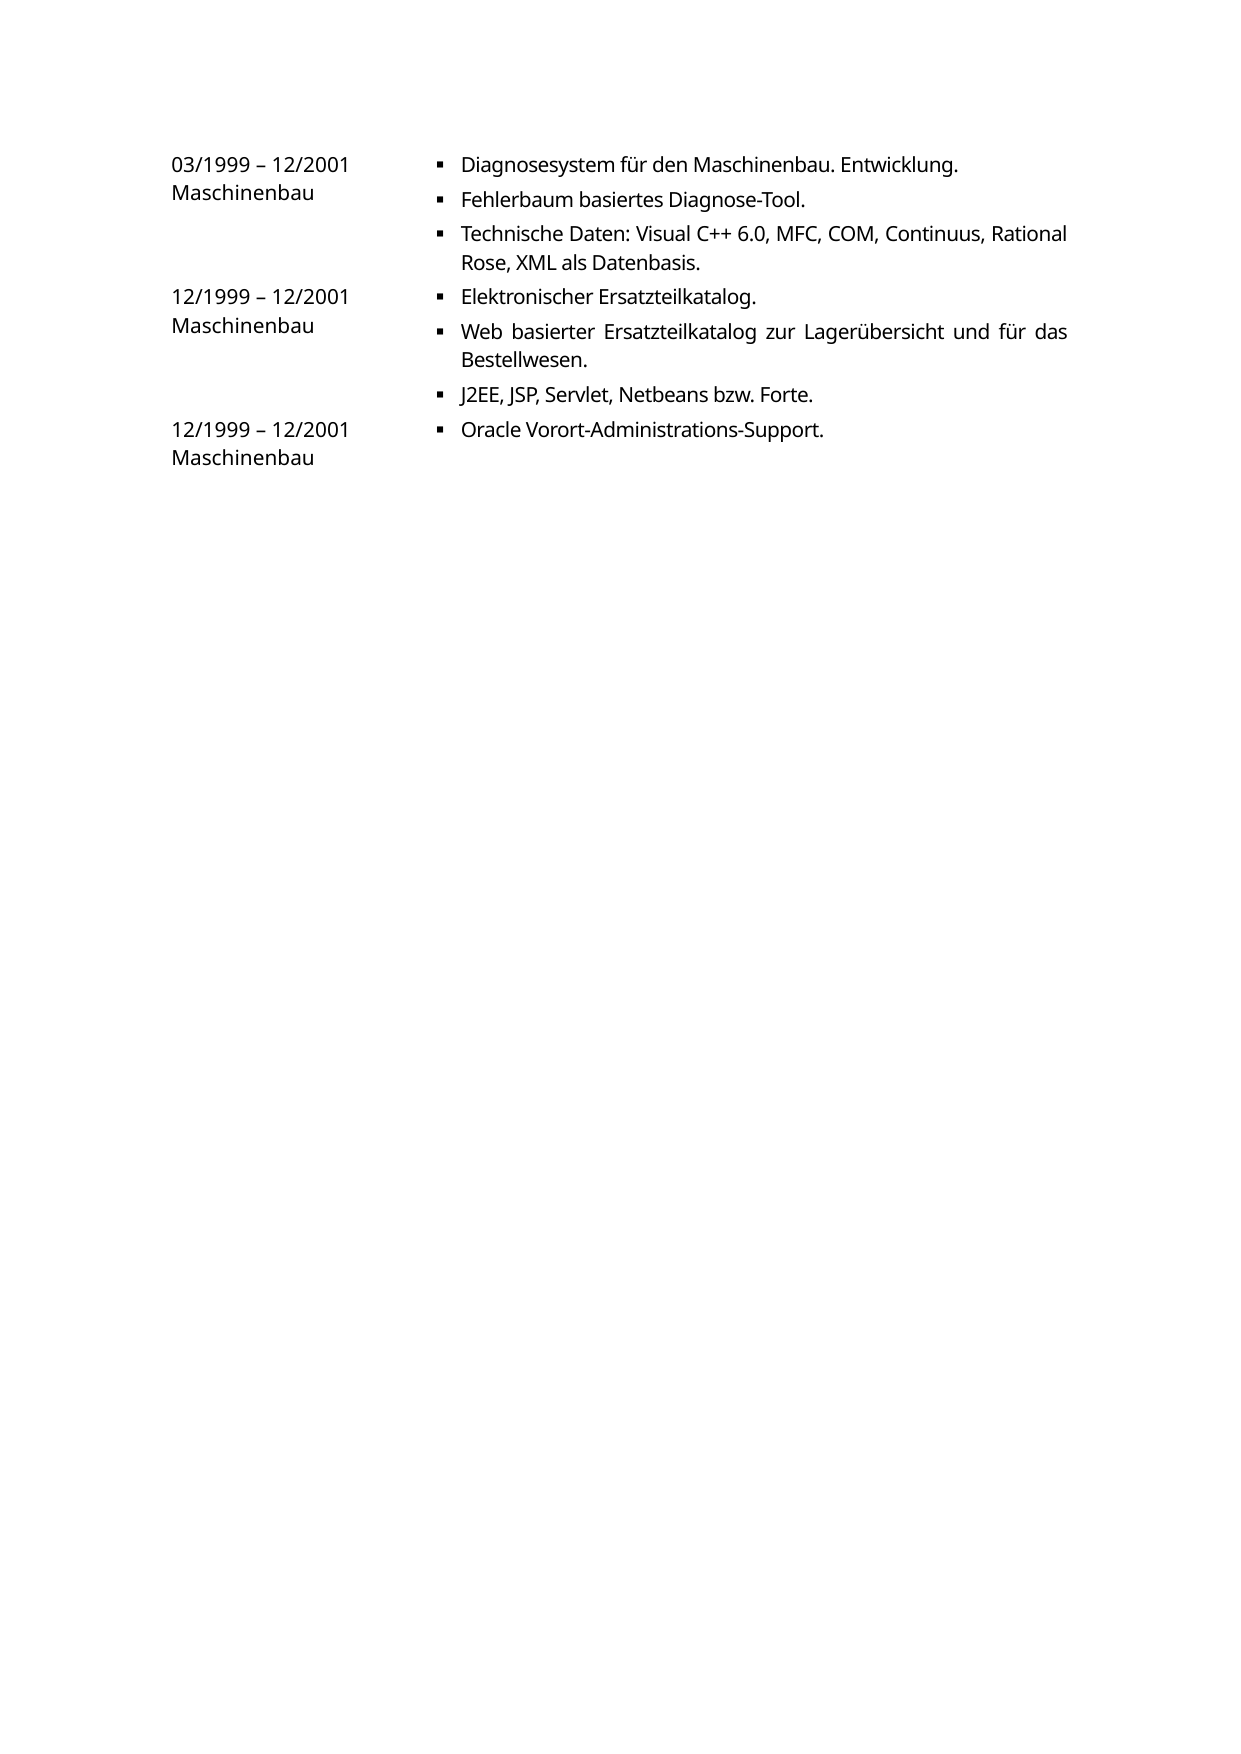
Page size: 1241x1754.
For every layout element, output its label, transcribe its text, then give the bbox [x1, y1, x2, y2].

table_cell 12/1999 – 12/2001 Maschinenbau [160, 415, 424, 472]
table_cell 12/1999 – 12/2001 Maschinenbau [160, 283, 424, 415]
table_cell Elektronischer Ersatzteilkatalog. Web basierter Ersatzteilkatalog zur Lagerübersicht und für das Bestellwesen. J2EE, JSP, Servlet, Netbeans bzw. Forte. [424, 283, 1079, 415]
table_cell 03/1999 – 12/2001 Maschinenbau [160, 150, 424, 282]
table_cell Diagnosesystem für den Maschinenbau. Entwicklung. Fehlerbaum basiertes Diagnose-Tool. Technische Daten: Visual C++ 6.0, MFC, COM, Continuus, Rational Rose, XML als Datenbasis. [424, 150, 1079, 282]
table_cell Oracle Vorort-Administrations-Support. [424, 415, 1079, 472]
